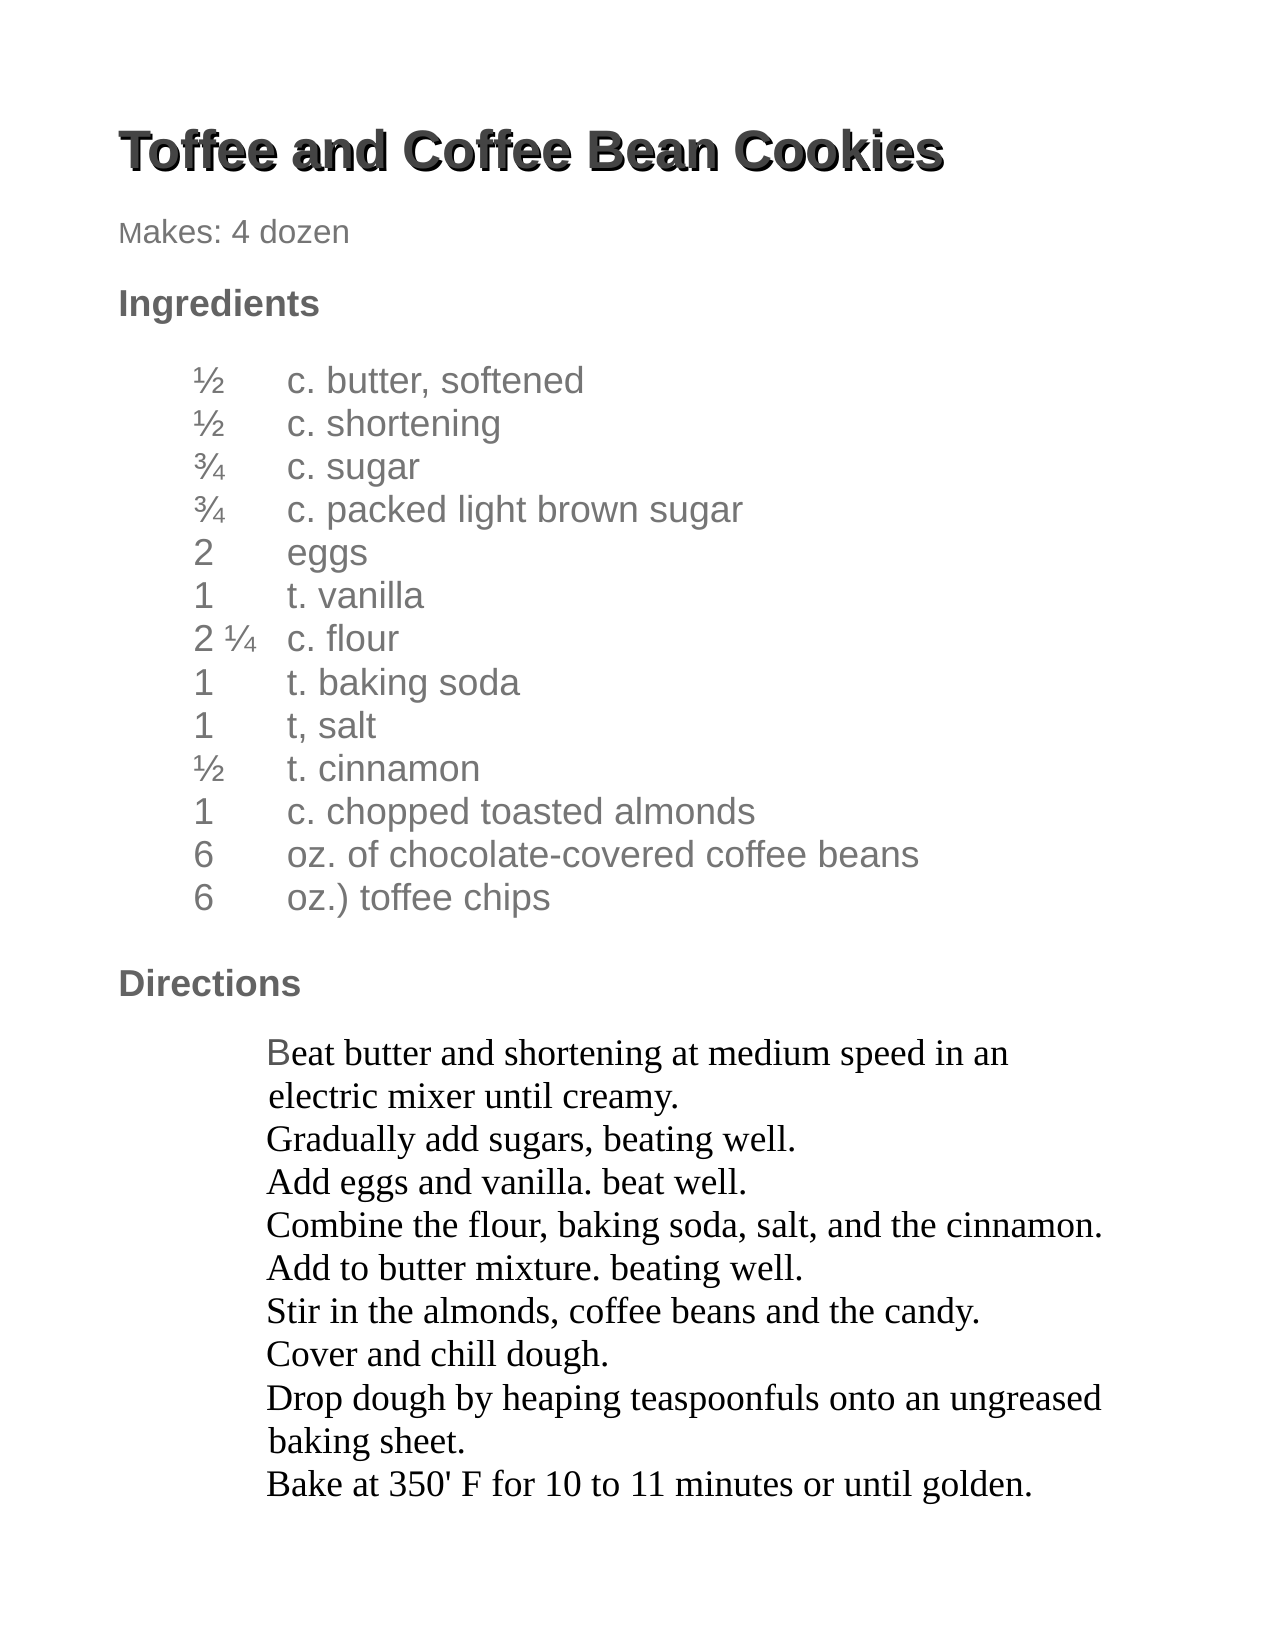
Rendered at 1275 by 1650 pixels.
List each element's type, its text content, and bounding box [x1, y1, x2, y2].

text ½ c. butter, softened [118, 358, 1157, 401]
text ½ c. shortening [118, 401, 1157, 444]
text Cover and chill dough. [118, 1332, 1157, 1375]
text Makes: 4 dozen [118, 212, 1157, 250]
text electric mixer until creamy. [118, 1073, 1157, 1116]
text 1 t. baking soda [118, 660, 1157, 703]
text ½ t. cinnamon [118, 746, 1157, 789]
text Add to butter mixture. beating well. [118, 1246, 1157, 1289]
text Toffee and Coffee Bean Cookies [118, 118, 1157, 180]
text 6 oz.) toffee chips [118, 875, 1157, 918]
text 1 c. chopped toasted almonds [118, 789, 1157, 832]
text baking sheet. [118, 1418, 1157, 1461]
text Directions [118, 962, 1157, 1005]
text 6 oz. of chocolate-covered coffee beans [118, 832, 1157, 875]
text 1 t. vanilla [118, 573, 1157, 617]
text ¾ c. packed light brown sugar [118, 487, 1157, 530]
text Gradually add sugars, beating well. [118, 1116, 1157, 1159]
text 1 t, salt [118, 703, 1157, 746]
text 2 eggs [118, 530, 1157, 573]
text Beat butter and shortening at medium speed in an [118, 1030, 1157, 1073]
text 2 ¼ c. flour [118, 617, 1157, 660]
text Stir in the almonds, coffee beans and the candy. [118, 1289, 1157, 1332]
text Drop dough by heaping teaspoonfuls onto an ungreased [118, 1375, 1157, 1418]
text Add eggs and vanilla. beat well. [118, 1159, 1157, 1202]
text Ingredients [118, 281, 1157, 324]
text ¾ c. sugar [118, 444, 1157, 487]
text Bake at 350' F for 10 to 11 minutes or until golden. [118, 1461, 1157, 1504]
text Combine the flour, baking soda, salt, and the cinnamon. [118, 1202, 1157, 1246]
